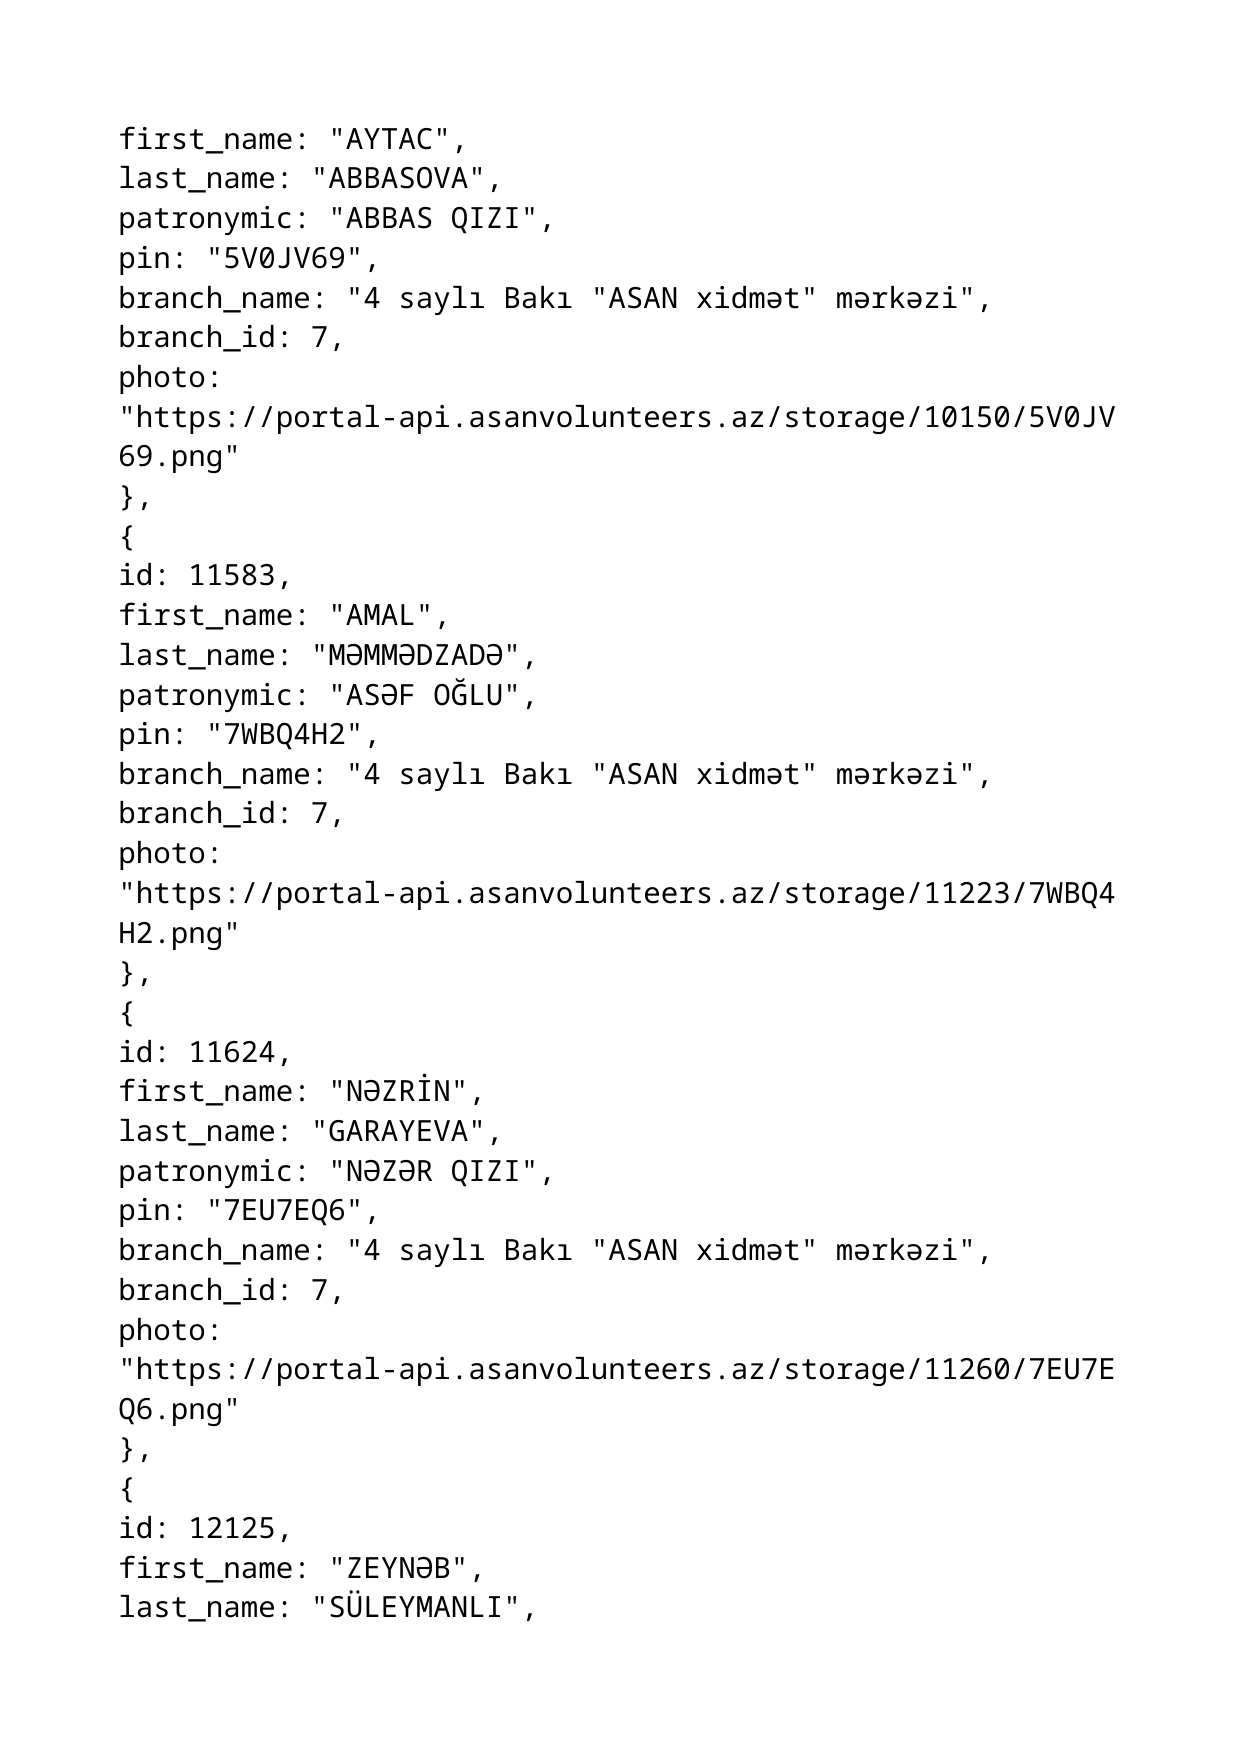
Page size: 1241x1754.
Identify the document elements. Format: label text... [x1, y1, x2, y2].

text id: 11624, [118, 1031, 1122, 1071]
text patronymic: "NƏZƏR QIZI", [118, 1150, 1122, 1190]
text photo: "https://portal-api.asanvolunteers.az/storage/10150/5V0JV69.png" [118, 356, 1122, 475]
text }, [118, 1428, 1122, 1467]
text last_name: "MƏMMƏDZADƏ", [118, 634, 1122, 674]
text pin: "5V0JV69", [118, 237, 1122, 277]
text first_name: "AYTAC", [118, 118, 1122, 158]
text first_name: "NƏZRİN", [118, 1071, 1122, 1110]
text photo: "https://portal-api.asanvolunteers.az/storage/11223/7WBQ4H2.png" [118, 832, 1122, 952]
text branch_name: "4 saylı Bakı "ASAN xidmət" mərkəzi", [118, 277, 1122, 317]
text first_name: "AMAL", [118, 594, 1122, 634]
text }, [118, 475, 1122, 515]
text pin: "7WBQ4H2", [118, 713, 1122, 753]
text { [118, 515, 1122, 555]
text branch_name: "4 saylı Bakı "ASAN xidmət" mərkəzi", [118, 753, 1122, 793]
text patronymic: "ASƏF OĞLU", [118, 674, 1122, 713]
text id: 11583, [118, 555, 1122, 594]
text branch_id: 7, [118, 793, 1122, 832]
text pin: "7EU7EQ6", [118, 1190, 1122, 1229]
text photo: "https://portal-api.asanvolunteers.az/storage/11260/7EU7EQ6.png" [118, 1309, 1122, 1428]
text branch_name: "4 saylı Bakı "ASAN xidmət" mərkəzi", [118, 1229, 1122, 1269]
text branch_id: 7, [118, 317, 1122, 356]
text patronymic: "ABBAS QIZI", [118, 197, 1122, 237]
text last_name: "GARAYEVA", [118, 1110, 1122, 1150]
text first_name: "ZEYNƏB", [118, 1547, 1122, 1587]
text last_name: "SÜLEYMANLI", [118, 1587, 1122, 1626]
text { [118, 1467, 1122, 1507]
text { [118, 991, 1122, 1031]
text }, [118, 952, 1122, 991]
text branch_id: 7, [118, 1269, 1122, 1309]
text last_name: "ABBASOVA", [118, 158, 1122, 197]
text id: 12125, [118, 1507, 1122, 1547]
